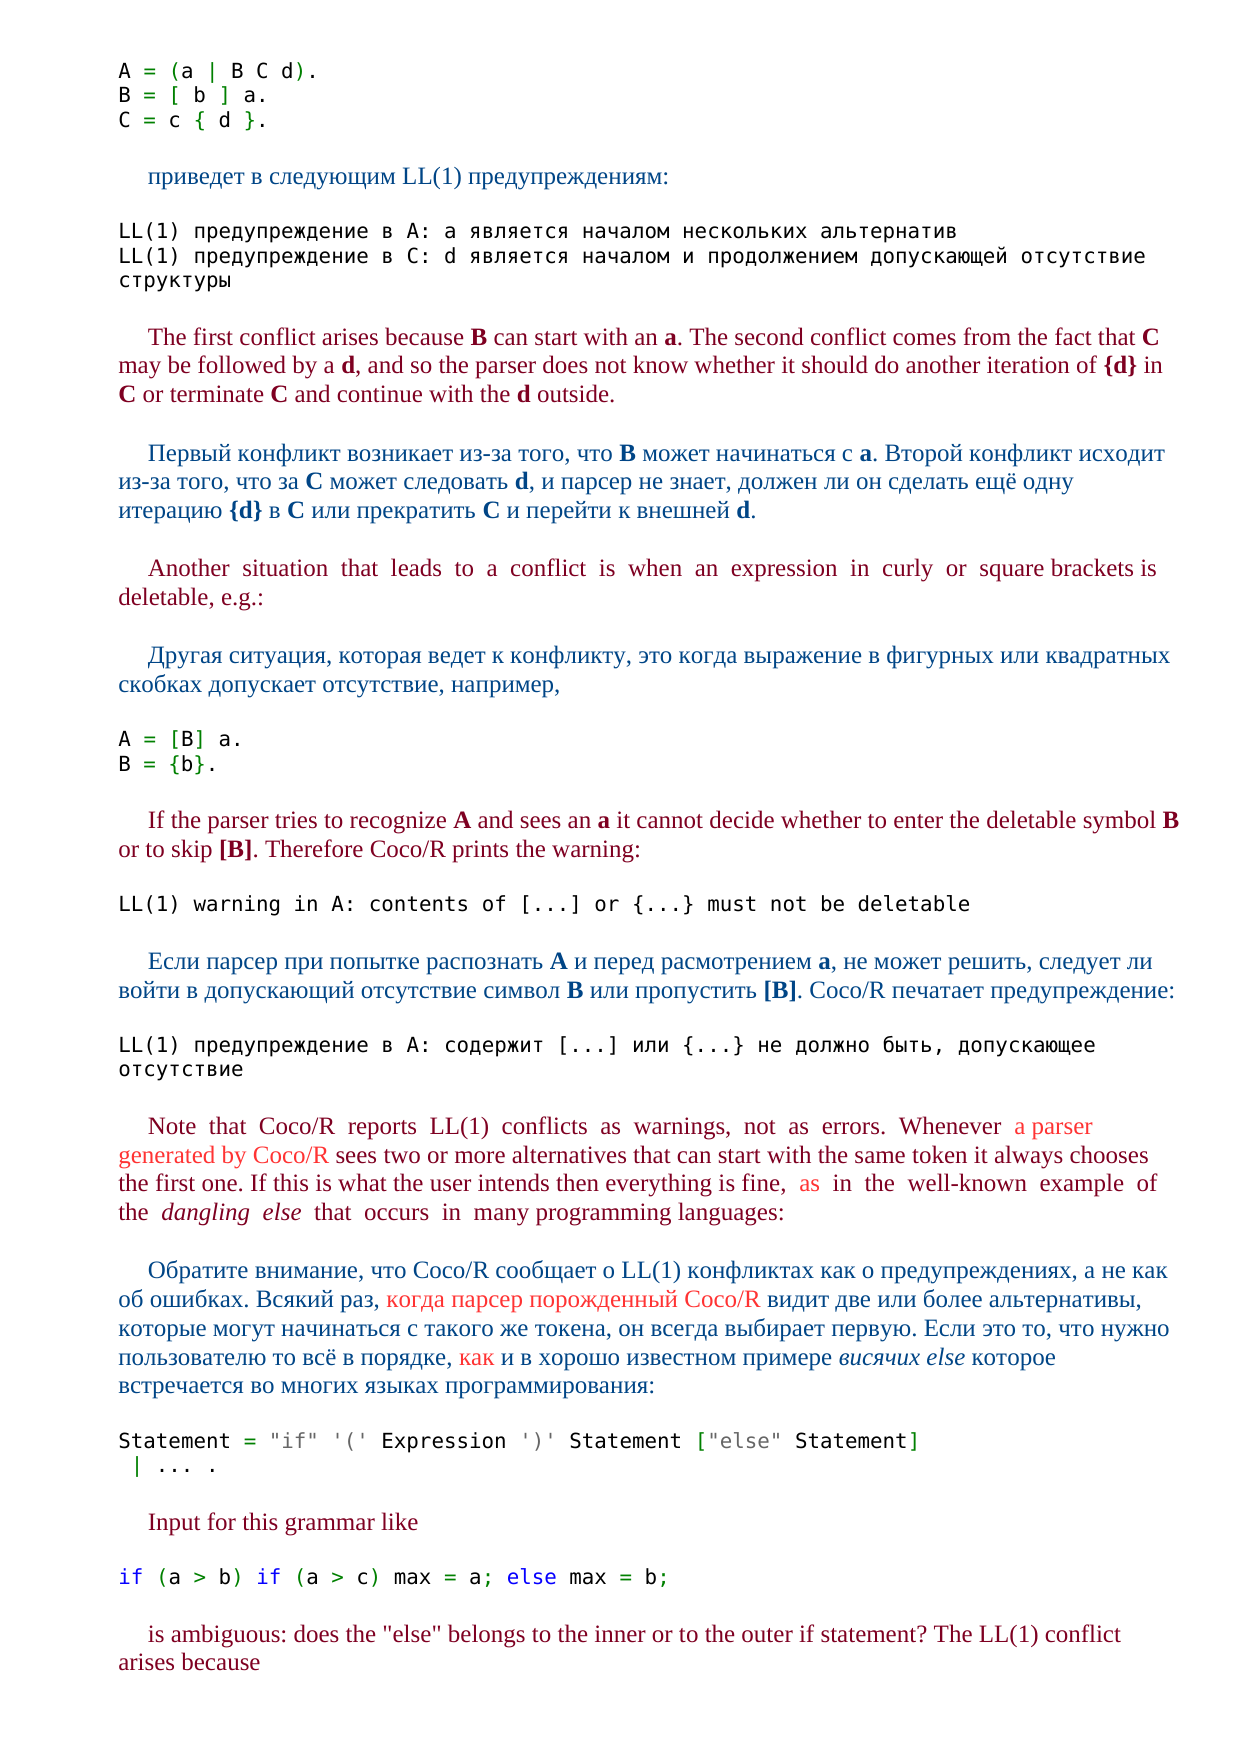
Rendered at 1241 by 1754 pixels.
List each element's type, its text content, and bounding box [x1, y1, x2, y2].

text Statement = "if" '(' Expression ')' Statement ["else" Statement] | ... . [118, 1429, 1181, 1477]
text LL(1) предупреждение в A: содержит [...] или {...} не должно быть, допускающее отсутствие [118, 1033, 1181, 1082]
text if (a > b) if (a > c) max = a; else max = b; [118, 1565, 1181, 1589]
text LL(1) предупреждение в A: a является началом нескольких альтернатив LL(1) предупреждение в C: d является началом и продолжением допускающей отсутствие структуры [118, 219, 1181, 292]
text The first conflict arises because B can start with an a. The second conflict comes from the fact that C may be followed by a d, and so the parser does not know whether it should do another iteration of {d} in C or terminate C and continue with the d outside. [118, 322, 1181, 408]
text If the parser tries to recognize A and sees an a it cannot decide whether to enter the deletable symbol B or to skip [B]. Therefore Coco/R prints the warning: [118, 805, 1181, 863]
text is ambiguous: does the "else" belongs to the inner or to the outer if statement? The LL(1) conflict arises because [118, 1619, 1181, 1676]
text A = (a | B C d). B = [ b ] a. C = c { d }. [118, 59, 1181, 132]
text A = [B] a. B = {b}. [118, 727, 1181, 776]
text Обратите внимание, что Coco/R сообщает о LL(1) конфликтах как о предупреждениях, а не как об ошибках. Всякий раз, когда парсер порожденный Coco/R видит две или более альтернативы, которые могут начинаться с такого же токена, он всегда выбирает первую. Если это то, что нужно пользователю то всё в порядке, как и в хорошо известном примере висячих else которое встречается во многих языках программирования: [118, 1256, 1181, 1399]
text LL(1) warning in A: contents of [...] or {...} must not be deletable [118, 892, 1181, 917]
text приведет в следующим LL(1) предупреждениям: [118, 161, 1181, 190]
text Если парсер при попытке распознать A и перед расмотрением а, не может решить, следует ли войти в допускающий отсутствие символ B или пропустить [B]. Coco/R печатает предупреждение: [118, 946, 1181, 1003]
text Другая ситуация, которая ведет к конфликту, это когда выражение в фигурных или квадратных скобках допускает отсутствие, например, [118, 640, 1181, 698]
text Another situation that leads to a conflict is when an expression in curly or square brackets is deletable, e.g.: [118, 553, 1181, 611]
text Note that Coco/R reports LL(1) conflicts as warnings, not as errors. Whenever a parser generated by Coco/R sees two or more alternatives that can start with the same token it always chooses the first one. If this is what the user intends then everything is fine, as in the well-known example of the dangling else that occurs in many programming languages: [118, 1111, 1181, 1226]
text Первый конфликт возникает из-за того, что В может начинаться с а. Второй конфликт исходит из-за того, что за С может следовать d, и парсер не знает, должен ли он сделать ещё одну итерацию {d} в С или прекратить C и перейти к внешней d. [118, 438, 1181, 524]
text Input for this grammar like [118, 1507, 1181, 1536]
